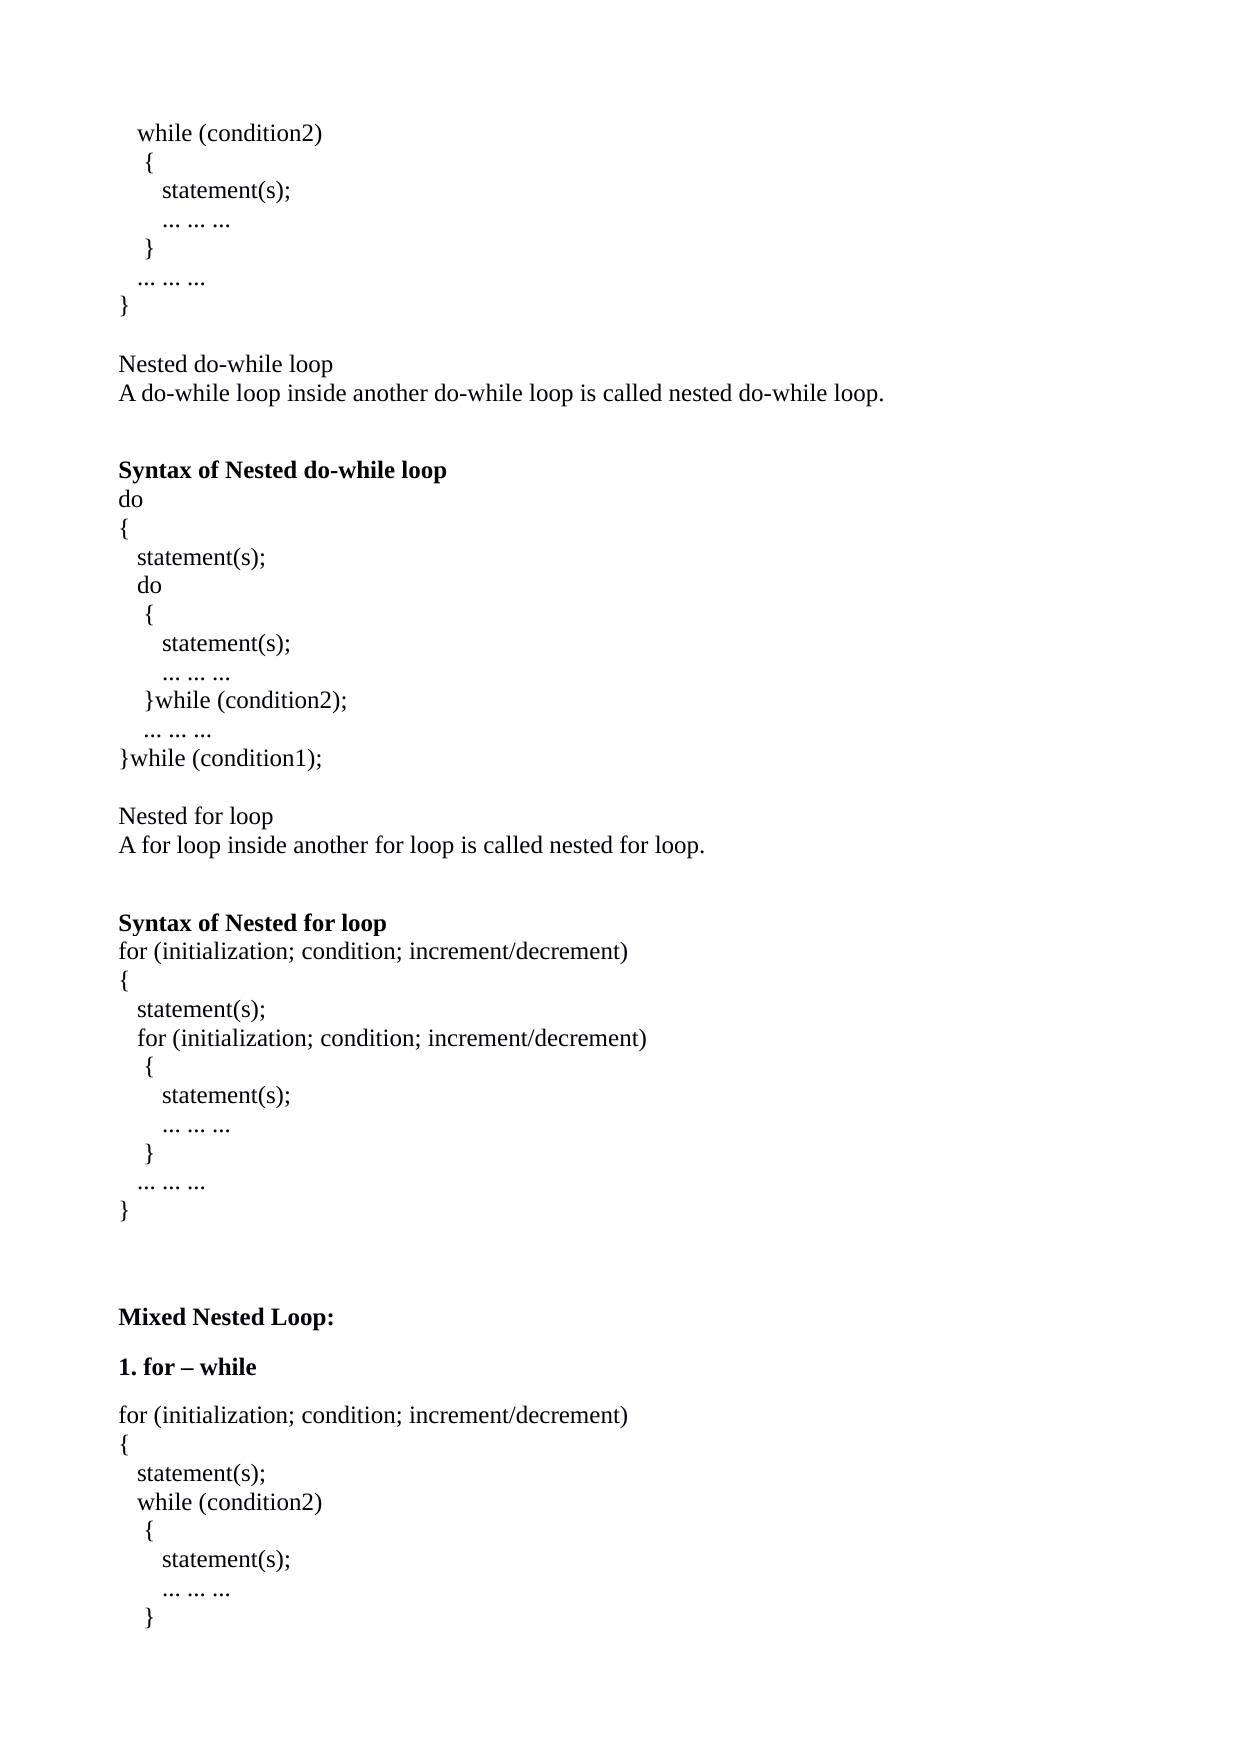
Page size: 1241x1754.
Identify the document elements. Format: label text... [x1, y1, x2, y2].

text { [118, 513, 1122, 542]
text statement(s); [118, 176, 1122, 204]
subtitle Syntax of Nested do-while loop [118, 455, 1122, 484]
text ... ... ... [118, 262, 1122, 291]
text } [118, 1602, 1122, 1631]
text statement(s); [118, 1080, 1122, 1109]
text while (condition2) [118, 1487, 1122, 1516]
text A do-while loop inside another do-while loop is called nested do-while loop. [118, 378, 1122, 406]
text for (initialization; condition; increment/decrement) [118, 936, 1122, 965]
text Mixed Nested Loop: [118, 1302, 1122, 1331]
text { [118, 965, 1122, 994]
text do [118, 484, 1122, 513]
subtitle Nested do-while loop [118, 349, 1122, 378]
text { [118, 1051, 1122, 1080]
text } [118, 1138, 1122, 1166]
text for (initialization; condition; increment/decrement) [118, 1023, 1122, 1051]
text ... ... ... [118, 1573, 1122, 1602]
text ... ... ... [118, 1166, 1122, 1195]
text 1. for – while [118, 1352, 1122, 1380]
text A for loop inside another for loop is called nested for loop. [118, 830, 1122, 859]
text ... ... ... [118, 204, 1122, 233]
text { [118, 1516, 1122, 1544]
text }while (condition2); [118, 685, 1122, 714]
text { [118, 147, 1122, 176]
text ... ... ... [118, 1109, 1122, 1138]
subtitle Syntax of Nested for loop [118, 908, 1122, 936]
text while (condition2) [118, 118, 1122, 147]
text for (initialization; condition; increment/decrement) [118, 1401, 1122, 1429]
text ... ... ... [118, 657, 1122, 685]
text } [118, 1195, 1122, 1224]
text { [118, 599, 1122, 628]
text statement(s); [118, 542, 1122, 570]
text statement(s); [118, 994, 1122, 1023]
text { [118, 1429, 1122, 1458]
text } [118, 233, 1122, 262]
text statement(s); [118, 628, 1122, 657]
text ... ... ... [118, 714, 1122, 743]
text } [118, 291, 1122, 319]
text do [118, 570, 1122, 599]
text statement(s); [118, 1544, 1122, 1573]
text statement(s); [118, 1458, 1122, 1487]
subtitle Nested for loop [118, 801, 1122, 830]
text }while (condition1); [118, 743, 1122, 772]
